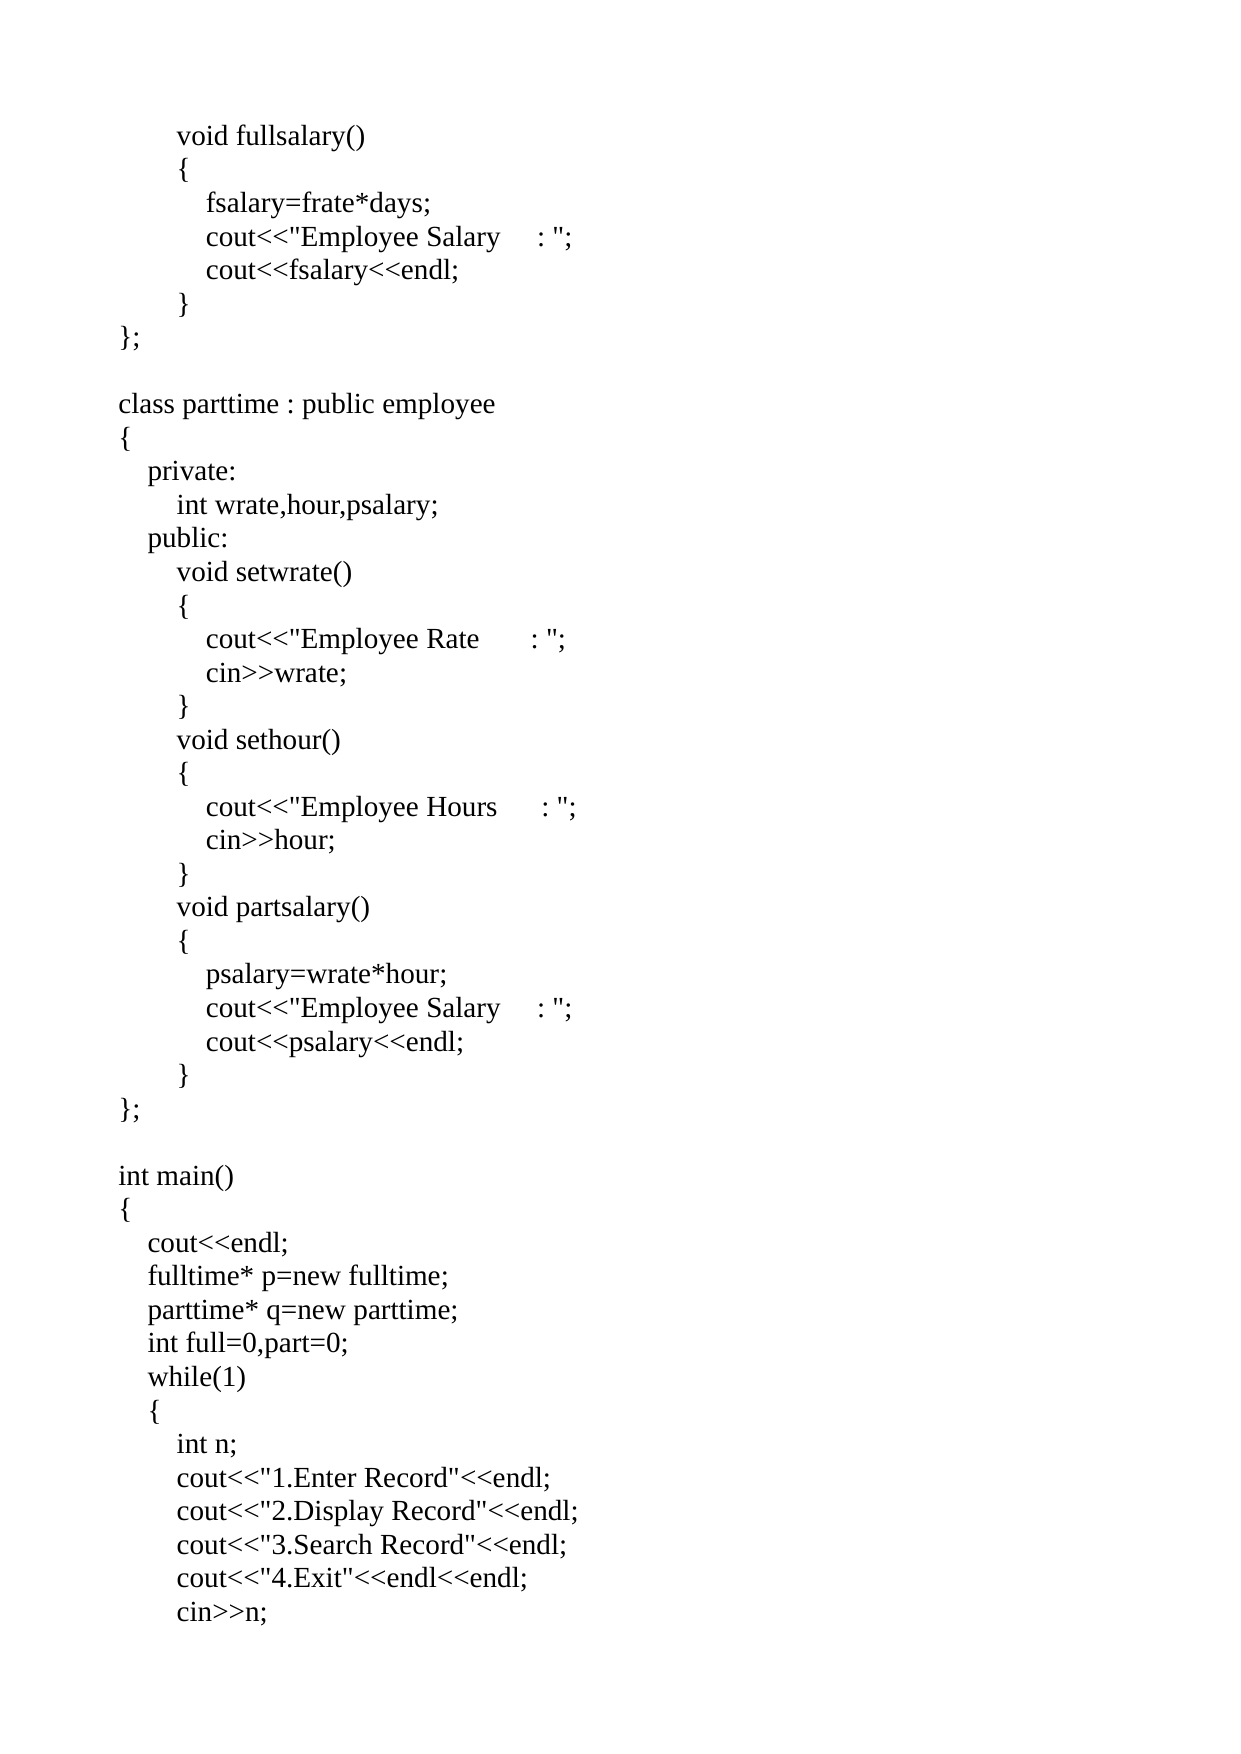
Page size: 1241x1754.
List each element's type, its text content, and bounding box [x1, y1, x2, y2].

text cout<<endl; [118, 1225, 1122, 1258]
text cout<<"Employee Salary : "; [118, 990, 1122, 1024]
text private: [118, 453, 1122, 487]
text void setwrate() [118, 554, 1122, 588]
text { [118, 1191, 1122, 1225]
text int n; [118, 1426, 1122, 1460]
text } [118, 856, 1122, 889]
text int main() [118, 1158, 1122, 1191]
text cout<<"Employee Rate : "; [118, 621, 1122, 655]
text cout<<"Employee Hours : "; [118, 789, 1122, 822]
text void sethour() [118, 722, 1122, 755]
text cout<<"1.Enter Record"<<endl; [118, 1460, 1122, 1493]
text cout<<fsalary<<endl; [118, 252, 1122, 286]
text public: [118, 521, 1122, 554]
text { [118, 923, 1122, 957]
text cout<<psalary<<endl; [118, 1024, 1122, 1057]
text int wrate,hour,psalary; [118, 487, 1122, 521]
text cout<<"2.Display Record"<<endl; [118, 1493, 1122, 1527]
text } [118, 1057, 1122, 1091]
text parttime* q=new parttime; [118, 1292, 1122, 1326]
text { [118, 588, 1122, 621]
text }; [118, 1091, 1122, 1124]
text cin>>hour; [118, 822, 1122, 856]
text psalary=wrate*hour; [118, 957, 1122, 990]
text { [118, 420, 1122, 453]
text int full=0,part=0; [118, 1326, 1122, 1359]
text void partsalary() [118, 889, 1122, 923]
text cout<<"4.Exit"<<endl<<endl; [118, 1560, 1122, 1594]
text fulltime* p=new fulltime; [118, 1258, 1122, 1292]
text } [118, 286, 1122, 319]
text cout<<"Employee Salary : "; [118, 219, 1122, 252]
text cin>>wrate; [118, 655, 1122, 688]
text cout<<"3.Search Record"<<endl; [118, 1527, 1122, 1560]
text }; [118, 319, 1122, 353]
text class parttime : public employee [118, 386, 1122, 420]
text { [118, 755, 1122, 789]
text } [118, 688, 1122, 722]
text { [118, 1393, 1122, 1426]
text void fullsalary() [118, 118, 1122, 152]
text cin>>n; [118, 1594, 1122, 1627]
text fsalary=frate*days; [118, 185, 1122, 219]
text { [118, 152, 1122, 185]
text while(1) [118, 1359, 1122, 1393]
